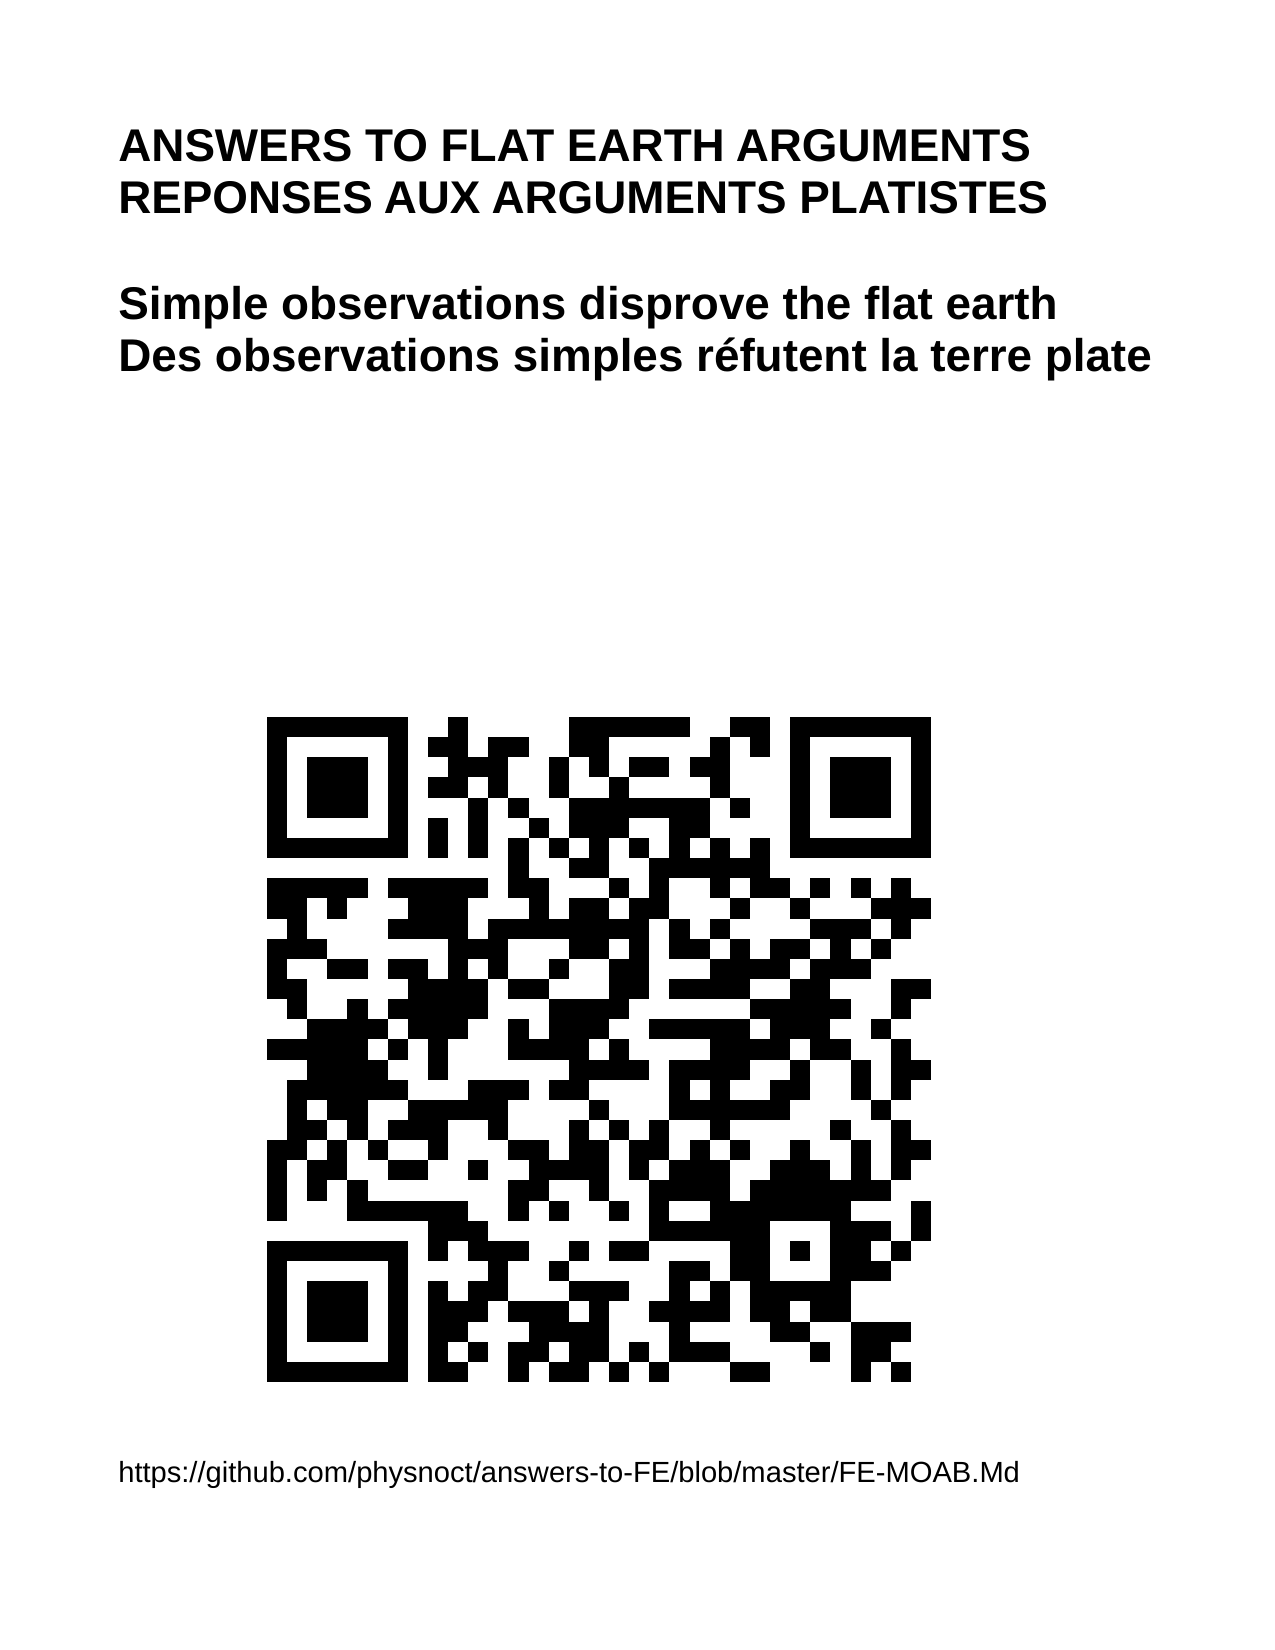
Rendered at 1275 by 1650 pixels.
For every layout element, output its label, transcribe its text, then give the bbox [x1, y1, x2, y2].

text https://github.com/physnoct/answers-to-FE/blob/master/FE-MOAB.Md [118, 1455, 1157, 1488]
text Des observations simples réfutent la terre plate [118, 329, 1157, 382]
picture [199, 650, 1004, 1455]
text Simple observations disprove the flat earth [118, 276, 1157, 329]
text REPONSES AUX ARGUMENTS PLATISTES [118, 171, 1157, 223]
text ANSWERS TO FLAT EARTH ARGUMENTS [118, 118, 1157, 171]
